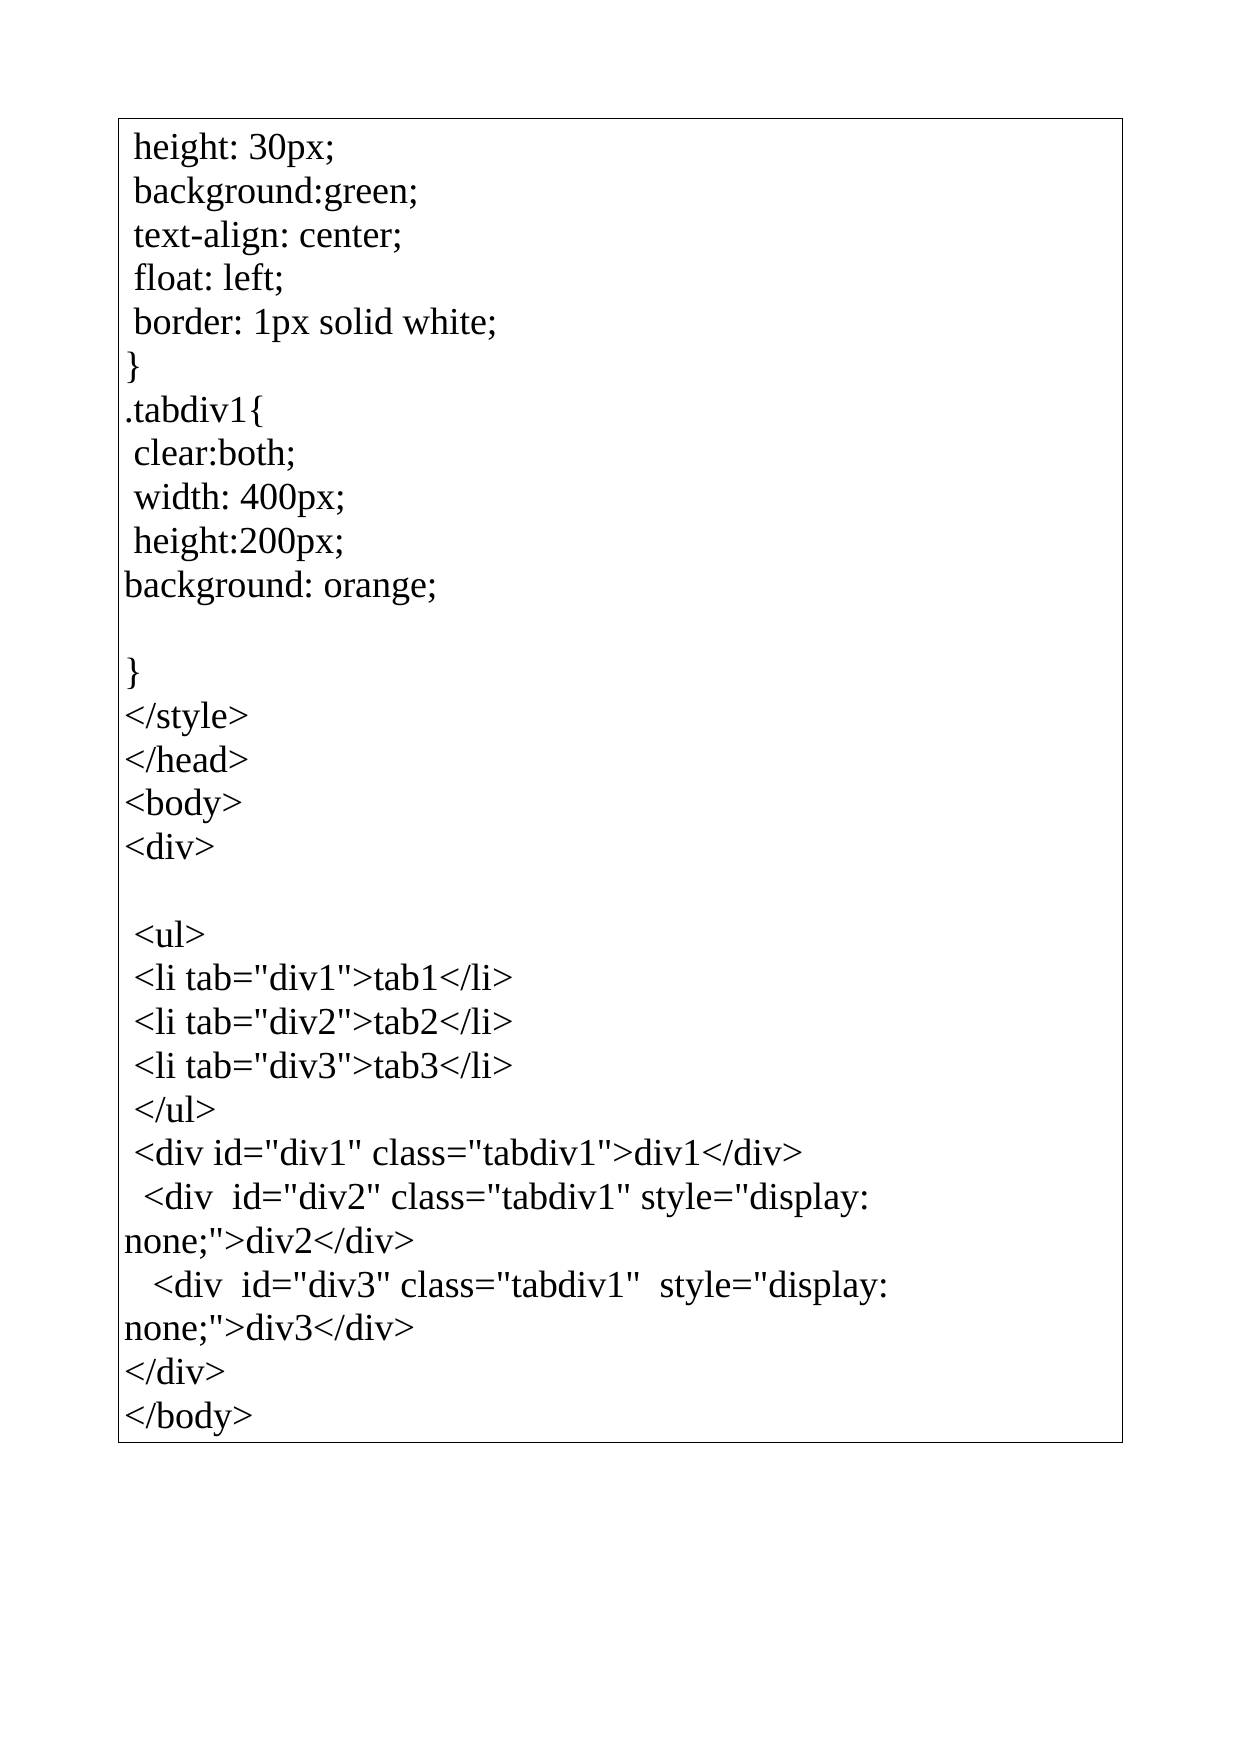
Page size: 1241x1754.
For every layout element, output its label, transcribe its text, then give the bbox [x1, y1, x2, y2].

table_header height: 30px; background:green; text-align: center; float: left; border: 1px solid white; } .tabdiv1{ clear:both; width: 400px; height:200px; background: orange; } </style> </head> <body> <div> <ul> <li tab="div1">tab1</li> <li tab="div2">tab2</li> <li tab="div3">tab3</li> </ul> <div id="div1" class="tabdiv1">div1</div> <div id="div2" class="tabdiv1" style="display: none;">div2</div> <div id="div3" class="tabdiv1" style="display: none;">div3</div> </div> </body> [119, 119, 1122, 1442]
